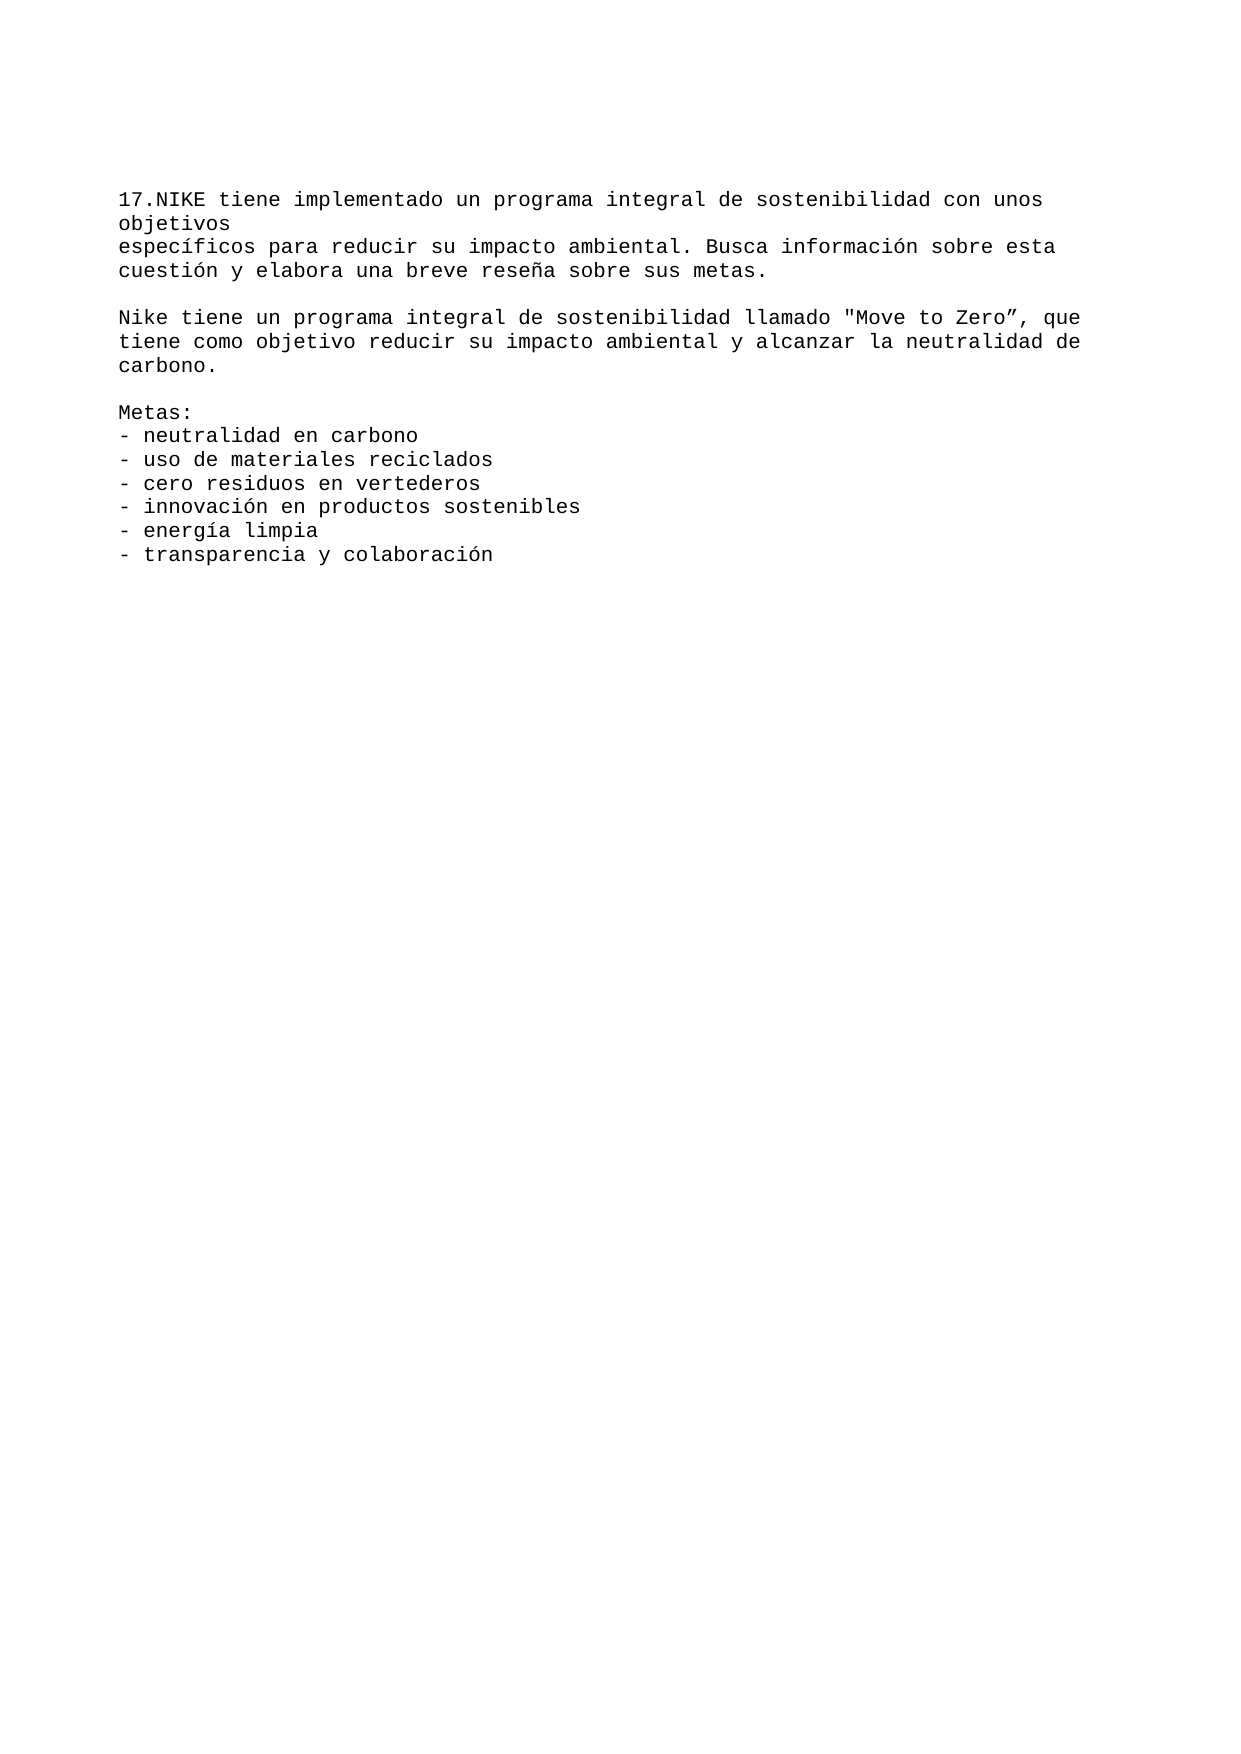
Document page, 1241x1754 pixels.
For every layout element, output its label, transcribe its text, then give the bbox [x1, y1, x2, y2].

text - transparencia y colaboración [118, 544, 1122, 567]
text 17.NIKE tiene implementado un programa integral de sostenibilidad con unos objetivos [118, 189, 1122, 236]
text - innovación en productos sostenibles [118, 496, 1122, 520]
text específicos para reducir su impacto ambiental. Busca información sobre esta [118, 236, 1122, 260]
text - uso de materiales reciclados [118, 449, 1122, 473]
text - cero residuos en vertederos [118, 473, 1122, 496]
text - neutralidad en carbono [118, 426, 1122, 449]
text cuestión y elabora una breve reseña sobre sus metas. [118, 260, 1122, 284]
text - energía limpia [118, 520, 1122, 544]
text Metas: [118, 402, 1122, 426]
text Nike tiene un programa integral de sostenibilidad llamado "Move to Zero”, que tiene como objetivo reducir su impacto ambiental y alcanzar la neutralidad de carbono. [118, 307, 1122, 378]
